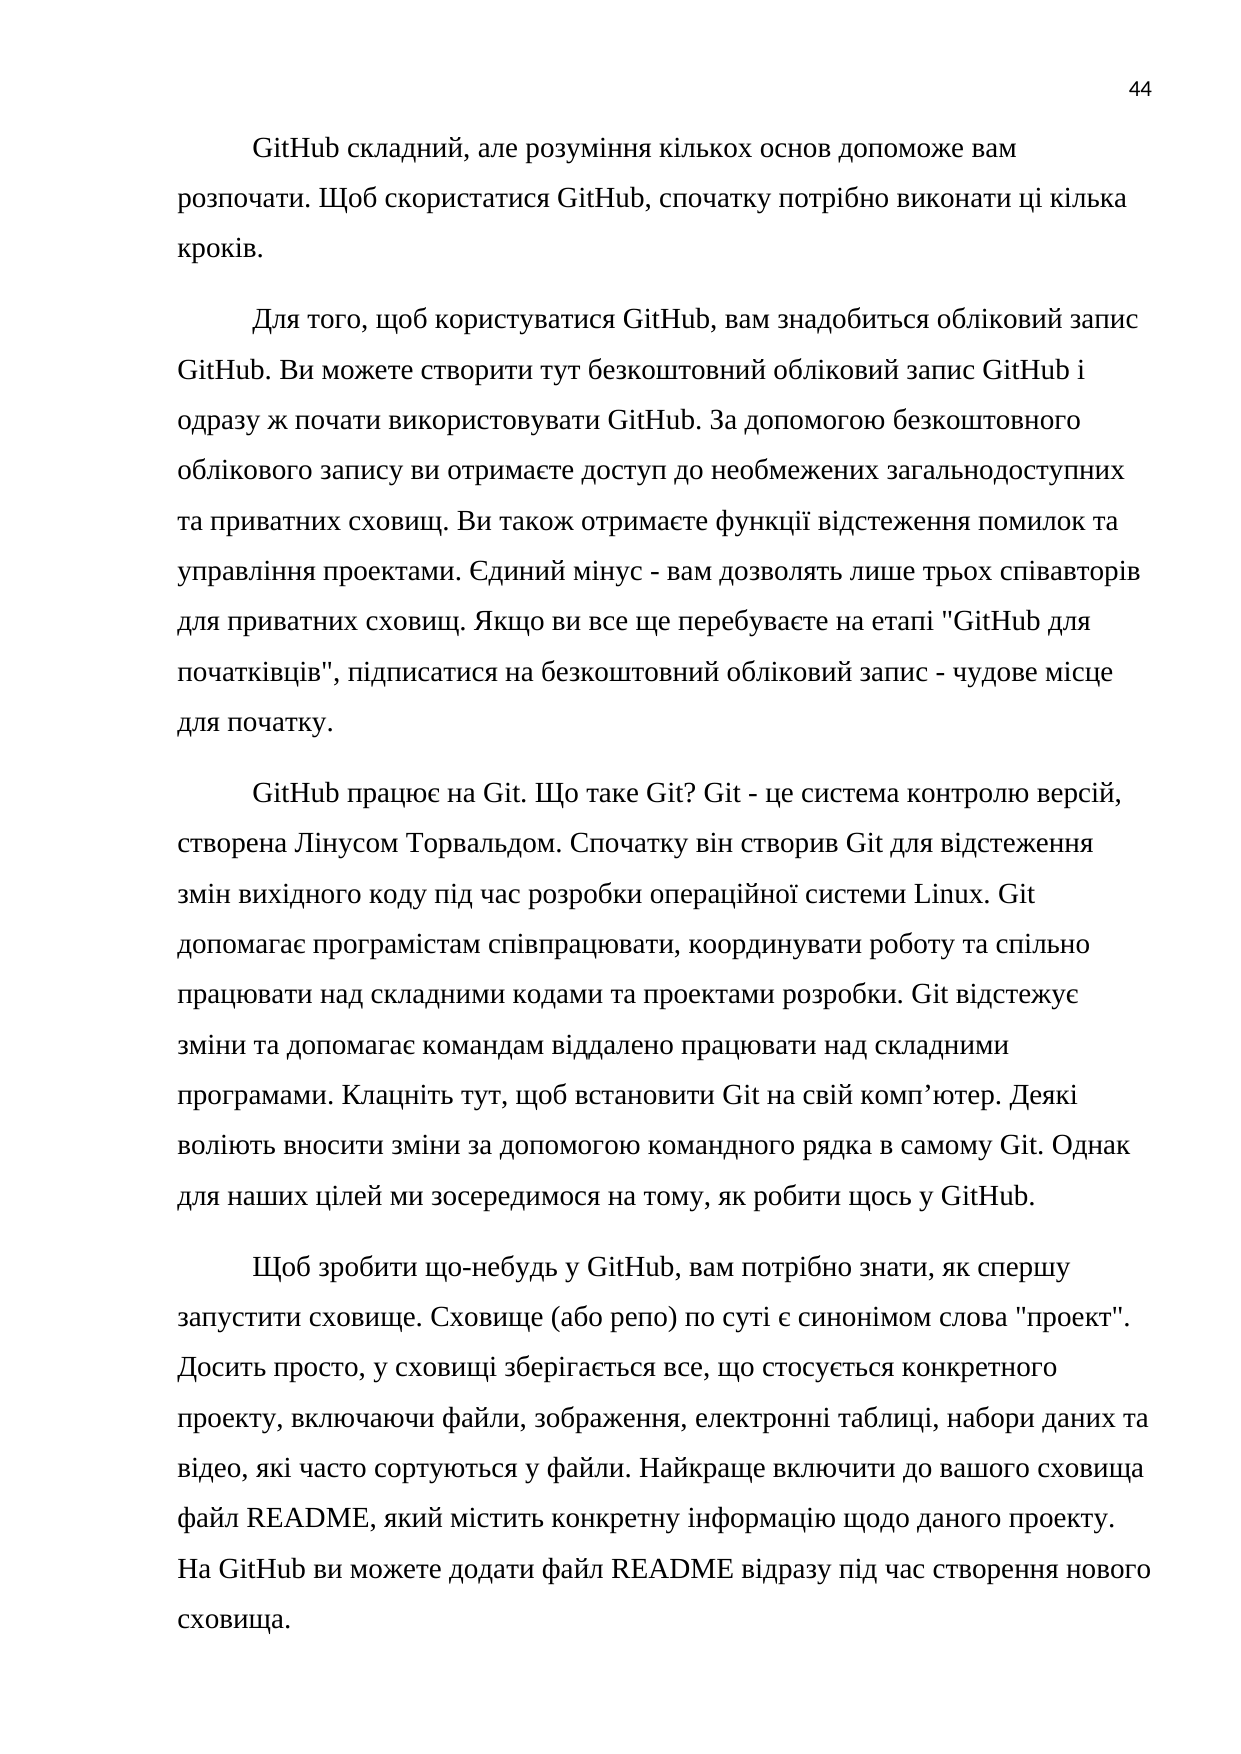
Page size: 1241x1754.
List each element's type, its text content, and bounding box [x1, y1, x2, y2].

text GitHub складний, але розуміння кількох основ допоможе вам розпочати. Щоб скористатися GitHub, спочатку потрібно виконати ці кілька кроків. [177, 130, 1152, 264]
text Для того, щоб користуватися GitHub, вам знадобиться обліковий запис GitHub. Ви можете створити тут безкоштовний обліковий запис GitHub і одразу ж почати використовувати GitHub. За допомогою безкоштовного облікового запису ви отримаєте доступ до необмежених загальнодоступних та приватних сховищ. Ви також отримаєте функції відстеження помилок та управління проектами. Єдиний мінус - вам дозволять лише трьох співавторів для приватних сховищ. Якщо ви все ще перебуваєте на етапі "GitHub для початківців", підписатися на безкоштовний обліковий запис - чудове місце для початку. [177, 302, 1152, 738]
text Щоб зробити що-небудь у GitHub, вам потрібно знати, як спершу запустити сховище. Сховище (або репо) по суті є синонімом слова "проект". Досить просто, у сховищі зберігається все, що стосується конкретного проекту, включаючи файли, зображення, електронні таблиці, набори даних та відео, які часто сортуються у файли. Найкраще включити до вашого сховища файл README, який містить конкретну інформацію щодо даного проекту. На GitHub ви можете додати файл README відразу під час створення нового сховища. [177, 1249, 1152, 1634]
text GitHub працює на Git. Що таке Git? Git - це система контролю версій, створена Лінусом Торвальдом. Спочатку він створив Git для відстеження змін вихідного коду під час розробки операційної системи Linux. Git допомагає програмістам співпрацювати, координувати роботу та спільно працювати над складними кодами та проектами розробки. Git відстежує зміни та допомагає командам віддалено працювати над складними програмами. Клацніть тут, щоб встановити Git на свій комп’ютер. Деякі воліють вносити зміни за допомогою командного рядка в самому Git. Однак для наших цілей ми зосередимося на тому, як робити щось у GitHub. [177, 775, 1152, 1211]
